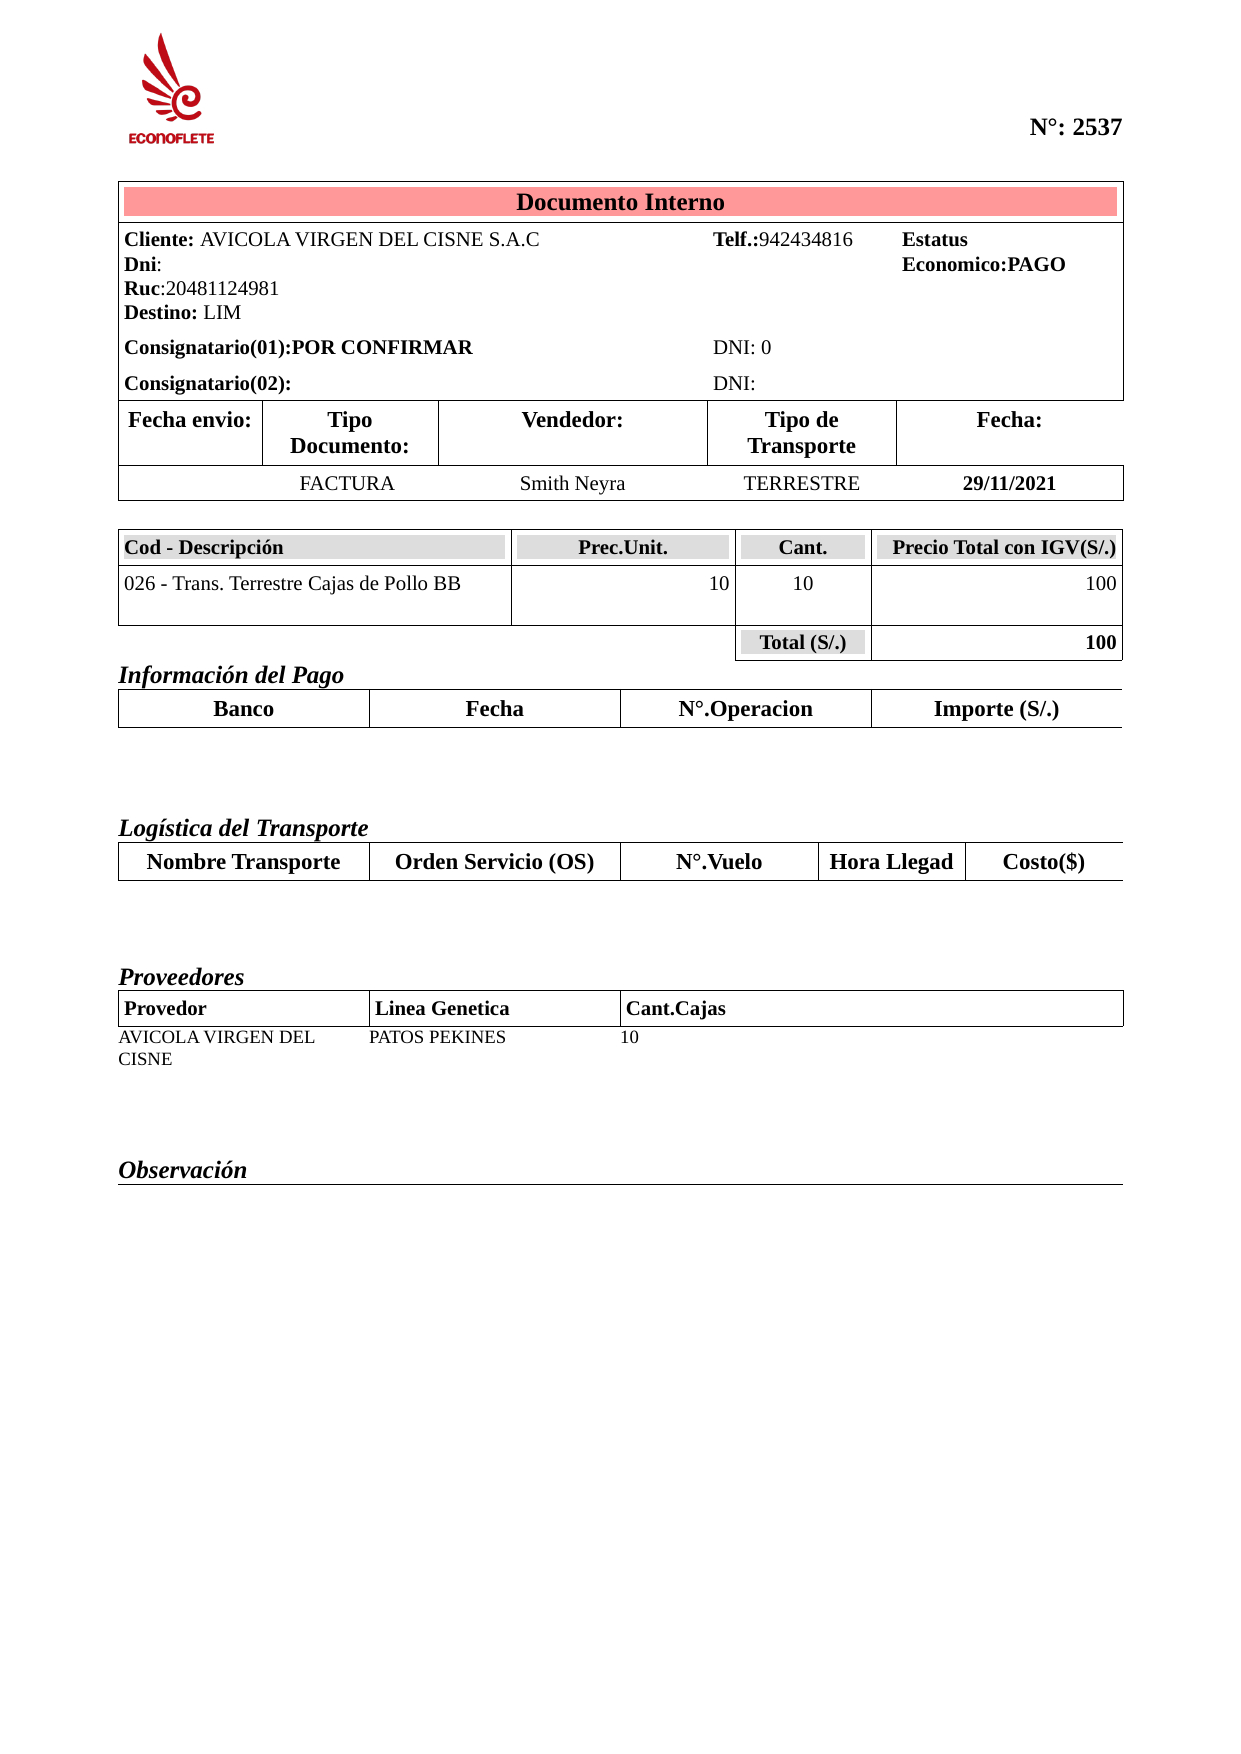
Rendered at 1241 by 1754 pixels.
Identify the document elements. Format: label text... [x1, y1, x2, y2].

table_cell [620, 728, 871, 756]
table_header Cant.Cajas [621, 991, 1123, 1026]
table_cell 10 [620, 1027, 1123, 1069]
table_cell Tipo Documento: [263, 401, 438, 465]
table_cell [818, 904, 965, 933]
table_header Nombre Transporte [119, 843, 369, 880]
table_cell Fecha envio: [119, 401, 262, 465]
table_cell Tipo de Transporte [708, 401, 896, 465]
table_header Precio Total con IGV(S/.) [872, 530, 1122, 565]
table_cell [118, 756, 369, 784]
table_header N°.Operacion [621, 690, 871, 727]
table_cell [118, 626, 511, 660]
table_cell [118, 904, 369, 933]
text Información del Pago [118, 660, 1122, 689]
picture [118, 32, 225, 144]
table_cell Vendedor: [439, 401, 707, 465]
table_cell Cliente: AVICOLA VIRGEN DEL CISNE S.A.C Dni: Ruc:20481124981 Destino: LIM [119, 223, 707, 329]
table_cell 026 - Trans. Terrestre Cajas de Pollo BB [119, 566, 511, 624]
table_cell [118, 881, 369, 904]
table_header Cod - Descripción [119, 530, 511, 565]
table_cell FACTURA [262, 466, 438, 500]
table_cell DNI: [707, 365, 1123, 400]
table_cell [620, 904, 818, 933]
table_cell [118, 1134, 369, 1155]
table_cell [119, 466, 262, 500]
table_cell Fecha: [897, 401, 1123, 465]
table_cell [871, 785, 1122, 813]
table_cell Total (S/.) [736, 626, 871, 660]
table_header Provedor [119, 991, 369, 1026]
table_header Costo($) [966, 843, 1123, 880]
table_cell [369, 728, 620, 756]
table_header Prec.Unit. [512, 530, 735, 565]
table_header Importe (S/.) [872, 690, 1122, 727]
table_header Fecha [370, 690, 620, 727]
table_cell [620, 1112, 1123, 1134]
table_header [118, 1185, 1123, 1208]
table_cell DNI: 0 [707, 329, 1123, 365]
table_cell [620, 1069, 1123, 1091]
table_cell PATOS PEKINES [369, 1027, 620, 1069]
table_cell 29/11/2021 [896, 466, 1123, 500]
table_cell [369, 1091, 620, 1112]
table_header Cant. [736, 530, 871, 565]
table_cell [871, 728, 1122, 756]
table_cell [369, 785, 620, 813]
text Logística del Transporte [118, 813, 1122, 842]
table_cell [118, 728, 369, 756]
table_cell 100 [872, 626, 1122, 660]
text Observación [118, 1155, 1122, 1184]
table_cell [818, 881, 965, 904]
table_cell 10 [512, 566, 735, 624]
table_cell [511, 626, 735, 660]
table_cell AVICOLA VIRGEN DEL CISNE [118, 1027, 369, 1069]
table_cell [620, 756, 871, 784]
table_cell [118, 933, 369, 962]
table_cell [965, 881, 1123, 904]
table_cell [369, 881, 620, 904]
table_cell [118, 785, 369, 813]
table_cell [965, 904, 1123, 933]
table_cell [369, 1134, 620, 1155]
table_cell [620, 933, 818, 962]
table_cell [369, 904, 620, 933]
table_header Banco [119, 690, 369, 727]
table_cell [620, 1091, 1123, 1112]
table_cell [118, 1112, 369, 1134]
table_cell [620, 785, 871, 813]
table_cell 10 [736, 566, 871, 624]
table_cell TERRESTRE [707, 466, 896, 500]
table_cell Smith Neyra [438, 466, 707, 500]
table_cell [965, 933, 1123, 962]
table_header Documento Interno [119, 182, 1123, 222]
table_cell [620, 1134, 1123, 1155]
text Proveedores [118, 962, 1122, 990]
table_cell [118, 1091, 369, 1112]
table_cell [620, 881, 818, 904]
table_header N°.Vuelo [621, 843, 818, 880]
table_cell [369, 933, 620, 962]
table_cell Consignatario(01):POR CONFIRMAR [119, 329, 707, 365]
table_cell [871, 756, 1122, 784]
table_cell [118, 1069, 369, 1091]
table_header Hora Llegad [819, 843, 965, 880]
table_cell [369, 1112, 620, 1134]
table_cell Estatus Economico:PAGO [896, 223, 1123, 329]
table_cell 100 [872, 566, 1122, 624]
table_header Linea Genetica [370, 991, 620, 1026]
table_cell [369, 1069, 620, 1091]
table_header Orden Servicio (OS) [370, 843, 620, 880]
table_cell Telf.:942434816 [707, 223, 896, 329]
table_cell [369, 756, 620, 784]
table_cell [818, 933, 965, 962]
table_cell Consignatario(02): [119, 365, 707, 400]
